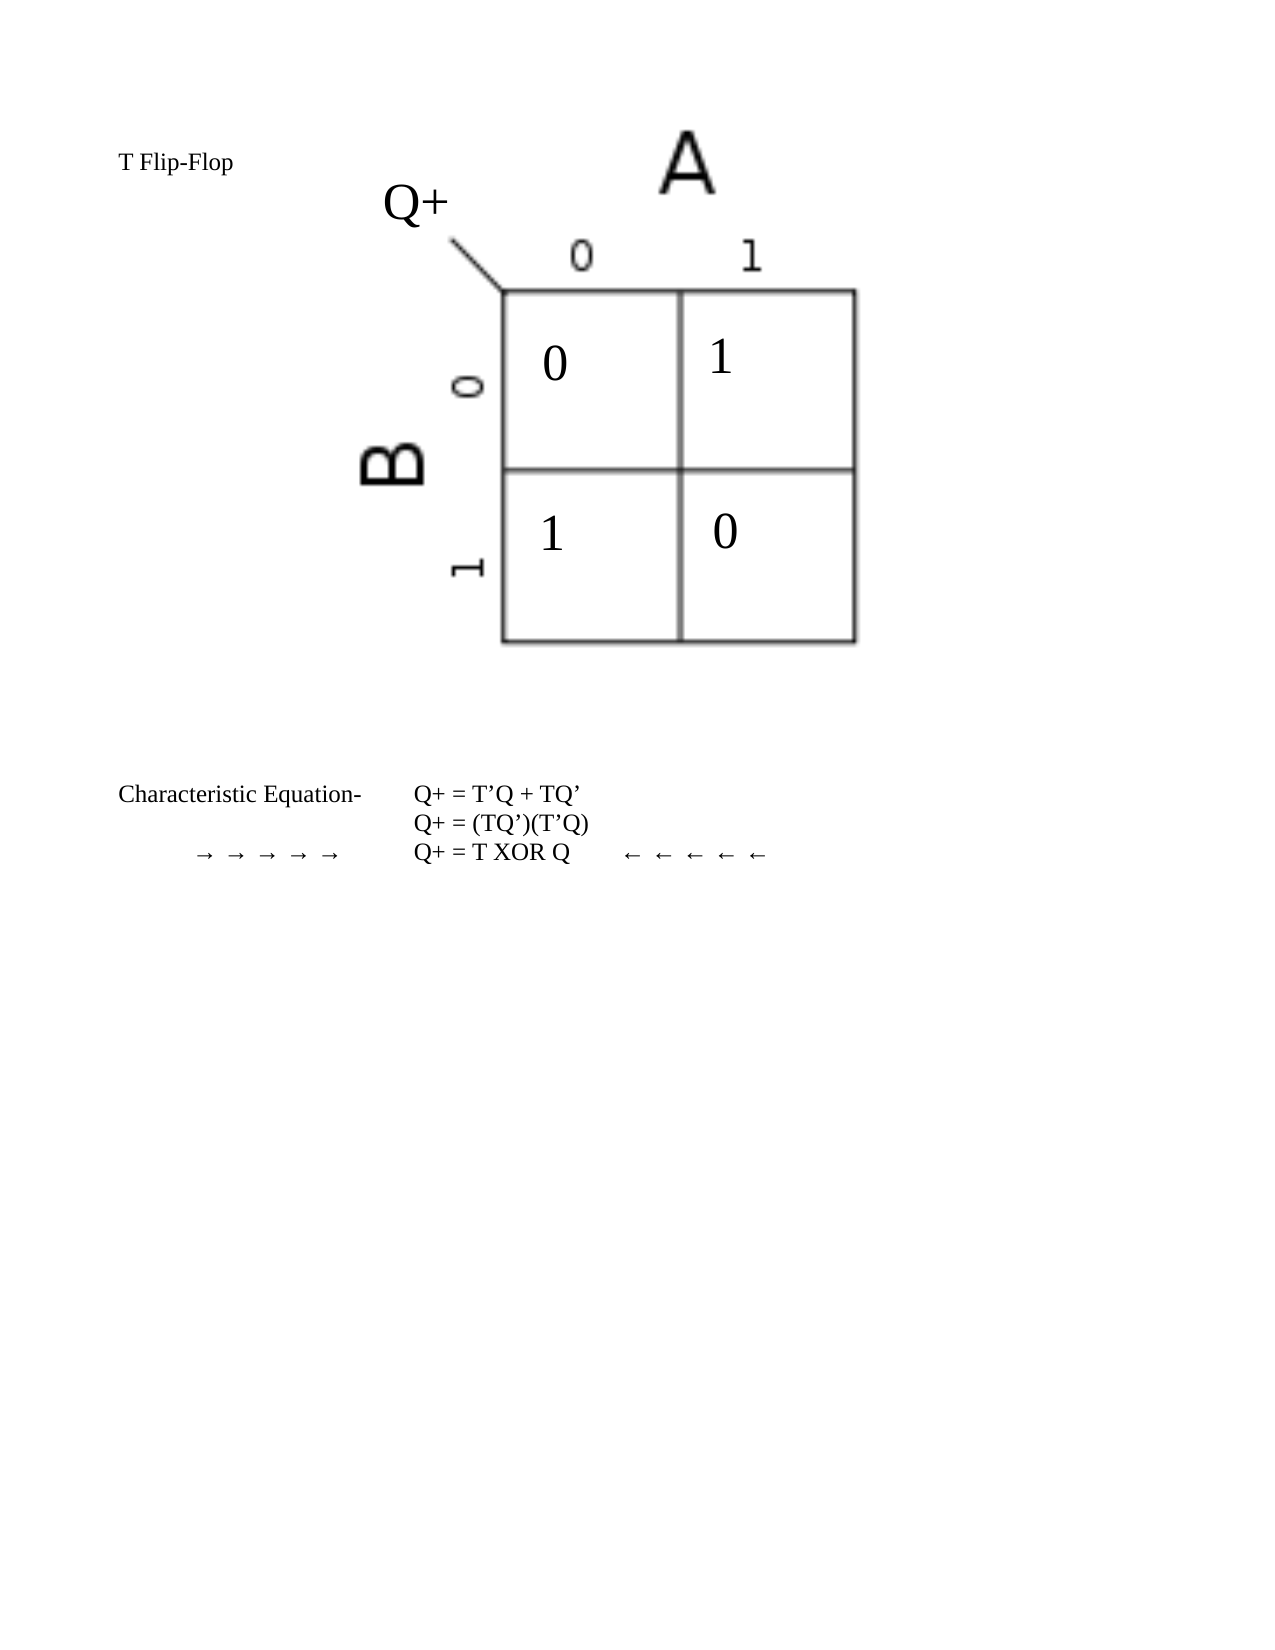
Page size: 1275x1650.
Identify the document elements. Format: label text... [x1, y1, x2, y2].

text [945, 147, 1157, 176]
picture [330, 118, 945, 732]
text → → → → → Q+ = T XOR Q ← ← ← ← ← [118, 837, 1157, 866]
text Characteristic Equation- Q+ = T’Q + TQ’ [118, 779, 1157, 808]
text Q+ = (TQ’)(T’Q) [118, 808, 1157, 837]
text T Flip-Flop [118, 147, 330, 176]
